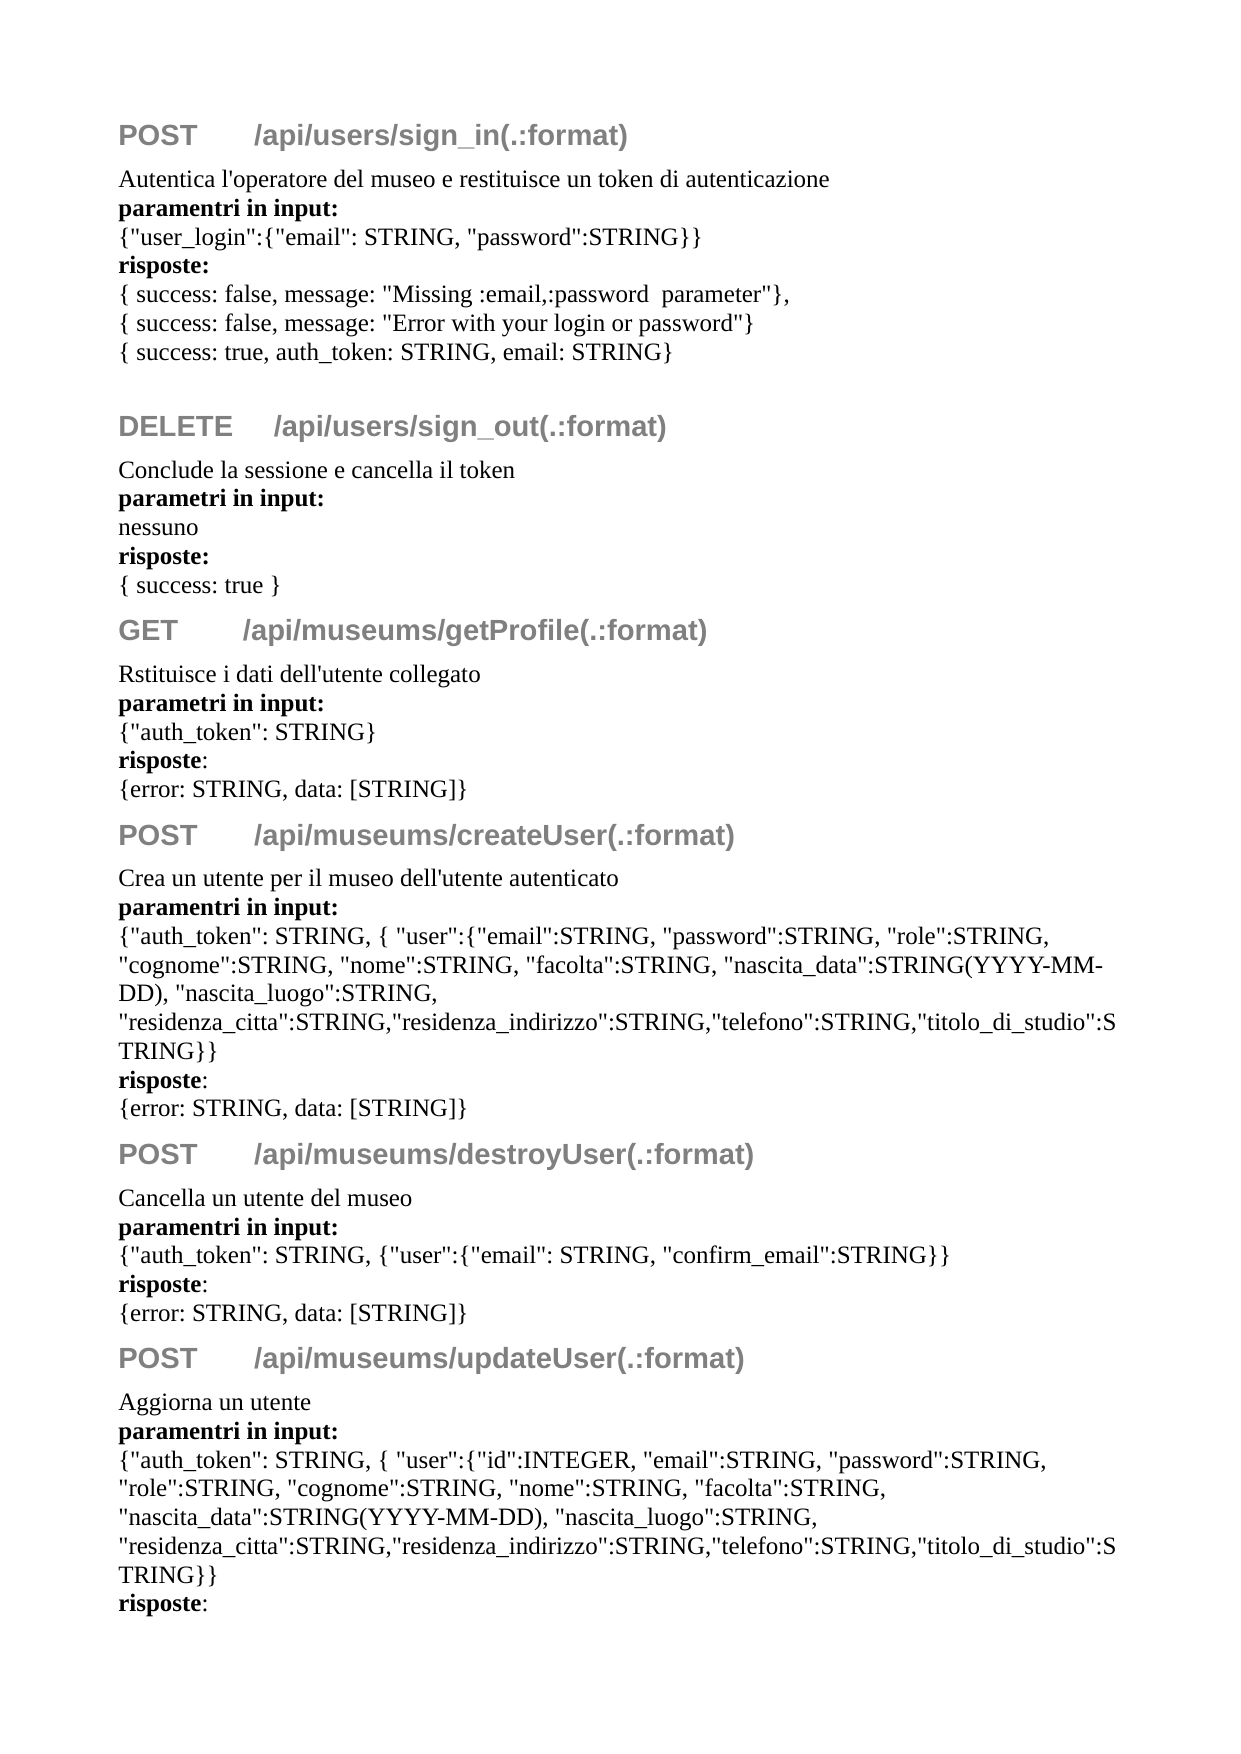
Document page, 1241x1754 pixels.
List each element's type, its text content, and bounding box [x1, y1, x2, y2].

text paramentri in input: [118, 1416, 1122, 1445]
subtitle POST /api/museums/updateUser(.:format) [118, 1341, 1122, 1375]
subtitle POST /api/museums/destroyUser(.:format) [118, 1137, 1122, 1170]
text {"user_login":{"email": STRING, "password":STRING}} [118, 222, 1122, 250]
text risposte: [118, 541, 1122, 570]
text nessuno [118, 512, 1122, 541]
text paramentri in input: [118, 892, 1122, 921]
text { success: false, message: "Missing :email,:password parameter"}, [118, 279, 1122, 308]
text risposte: [118, 1269, 1122, 1298]
text {error: STRING, data: [STRING]} [118, 1093, 1122, 1122]
text { success: true } [118, 570, 1122, 598]
subtitle DELETE /api/users/sign_out(.:format) [118, 409, 1122, 442]
text { success: true, auth_token: STRING, email: STRING} [118, 337, 1122, 365]
text Aggiorna un utente [118, 1387, 1122, 1416]
text Crea un utente per il museo dell'utente autenticato [118, 863, 1122, 892]
text parametri in input: [118, 688, 1122, 717]
text {"auth_token": STRING} [118, 717, 1122, 745]
subtitle GET /api/museums/getProfile(.:format) [118, 613, 1122, 647]
text parametri in input: [118, 483, 1122, 512]
text Autentica l'operatore del museo e restituisce un token di autenticazione [118, 164, 1122, 193]
text paramentri in input: [118, 193, 1122, 222]
text {error: STRING, data: [STRING]} [118, 774, 1122, 803]
text paramentri in input: [118, 1212, 1122, 1240]
text {"auth_token": STRING, { "user":{"id":INTEGER, "email":STRING, "password":STRING, "role":STRING, "cognome":STRING, "nome":STRING, "facolta":STRING, "nascita_data":STRING(YYYY-MM-DD), "nascita_luogo":STRING, "residenza_citta":STRING,"residenza_indirizzo":STRING,"telefono":STRING,"titolo_di_studio":STRING}} [118, 1445, 1122, 1588]
subtitle POST /api/museums/createUser(.:format) [118, 817, 1122, 851]
text {"auth_token": STRING, { "user":{"email":STRING, "password":STRING, "role":STRING, "cognome":STRING, "nome":STRING, "facolta":STRING, "nascita_data":STRING(YYYY-MM-DD), "nascita_luogo":STRING, "residenza_citta":STRING,"residenza_indirizzo":STRING,"telefono":STRING,"titolo_di_studio":STRING}} [118, 921, 1122, 1065]
text risposte: [118, 745, 1122, 774]
subtitle POST /api/users/sign_in(.:format) [118, 118, 1122, 152]
text risposte: [118, 1588, 1122, 1617]
text Cancella un utente del museo [118, 1183, 1122, 1212]
text { success: false, message: "Error with your login or password"} [118, 308, 1122, 337]
text {"auth_token": STRING, {"user":{"email": STRING, "confirm_email":STRING}} [118, 1240, 1122, 1269]
text risposte: [118, 1065, 1122, 1093]
text risposte: [118, 250, 1122, 279]
text Rstituisce i dati dell'utente collegato [118, 659, 1122, 688]
text Conclude la sessione e cancella il token [118, 455, 1122, 483]
text {error: STRING, data: [STRING]} [118, 1298, 1122, 1327]
